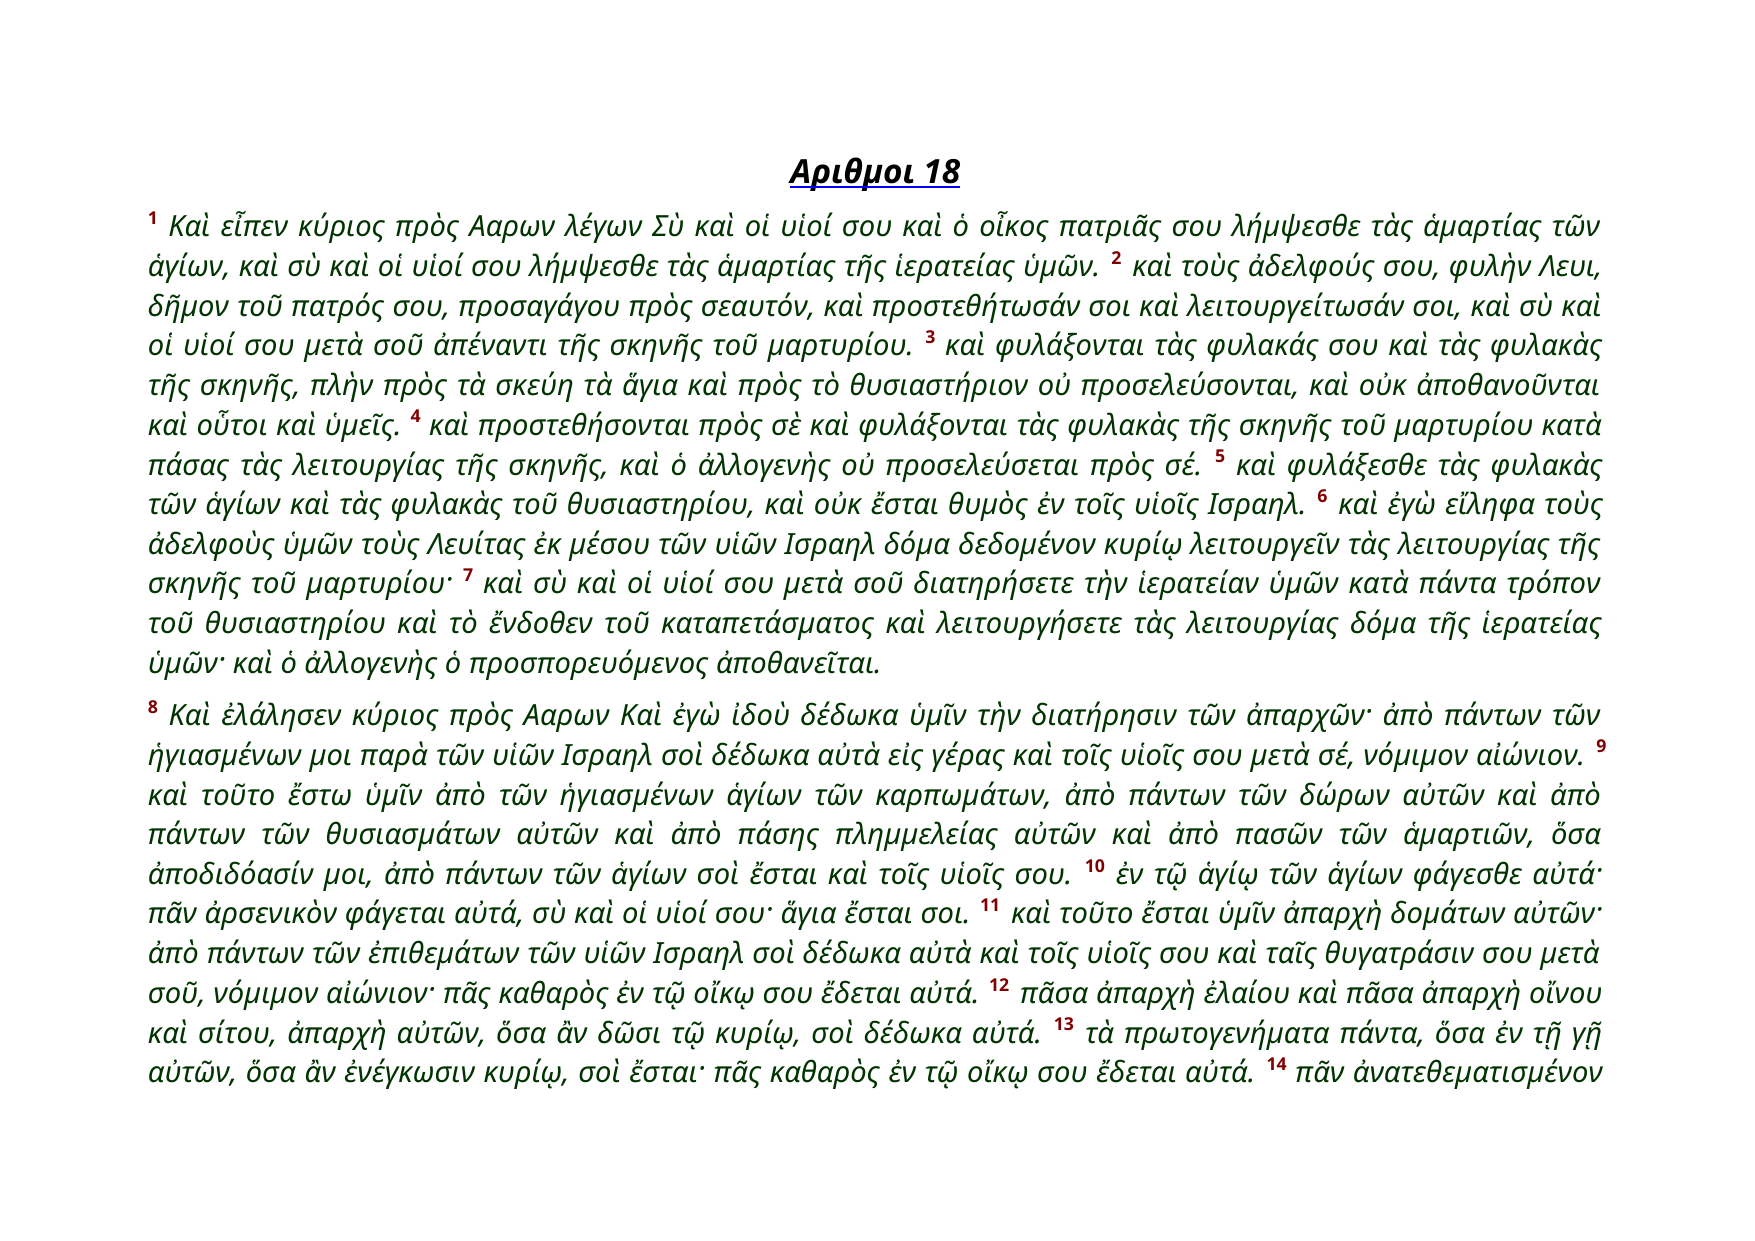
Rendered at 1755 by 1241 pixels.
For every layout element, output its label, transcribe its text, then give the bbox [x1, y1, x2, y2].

text Αριθμοι 18 [148, 148, 1606, 193]
text 8 Καὶ ἐλάλησεν κύριος πρὸς Ααρων Καὶ ἐγὼ ἰδοὺ δέδωκα ὑμῖν τὴν διατήρησιν τῶν ἀπαρχῶν· ἀπὸ πάντων τῶν ἡγιασμένων μοι παρὰ τῶν υἱῶν Ισραηλ σοὶ δέδωκα αὐτὰ εἰς γέρας καὶ τοῖς υἱοῖς σου μετὰ σέ, νόμιμον αἰώνιον. 9 καὶ τοῦτο ἔστω ὑμῖν ἀπὸ τῶν ἡγιασμένων ἁγίων τῶν καρπωμάτων, ἀπὸ πάντων τῶν δώρων αὐτῶν καὶ ἀπὸ πάντων τῶν θυσιασμάτων αὐτῶν καὶ ἀπὸ πάσης πλημμελείας αὐτῶν καὶ ἀπὸ πασῶν τῶν ἁμαρτιῶν, ὅσα ἀποδιδόασίν μοι, ἀπὸ πάντων τῶν ἁγίων σοὶ ἔσται καὶ τοῖς υἱοῖς σου. 10 ἐν τῷ ἁγίῳ τῶν ἁγίων φάγεσθε αὐτά· πᾶν ἀρσενικὸν φάγεται αὐτά, σὺ καὶ οἱ υἱοί σου· ἅγια ἔσται σοι. 11 καὶ τοῦτο ἔσται ὑμῖν ἀπαρχὴ δομάτων αὐτῶν· ἀπὸ πάντων τῶν ἐπιθεμάτων τῶν υἱῶν Ισραηλ σοὶ δέδωκα αὐτὰ καὶ τοῖς υἱοῖς σου καὶ ταῖς θυγατράσιν σου μετὰ σοῦ, νόμιμον αἰώνιον· πᾶς καθαρὸς ἐν τῷ οἴκῳ σου ἔδεται αὐτά. 12 πᾶσα ἀπαρχὴ ἐλαίου καὶ πᾶσα ἀπαρχὴ οἴνου καὶ σίτου, ἀπαρχὴ αὐτῶν, ὅσα ἂν δῶσι τῷ κυρίῳ, σοὶ δέδωκα αὐτά. 13 τὰ πρωτογενήματα πάντα, ὅσα ἐν τῇ γῇ αὐτῶν, ὅσα ἂν ἐνέγκωσιν κυρίῳ, σοὶ ἔσται· πᾶς καθαρὸς ἐν τῷ οἴκῳ σου ἔδεται αὐτά. 14 πᾶν ἀνατεθεματισμένον [148, 694, 1606, 1091]
text 1 Καὶ εἶπεν κύριος πρὸς Ααρων λέγων Σὺ καὶ οἱ υἱοί σου καὶ ὁ οἶκος πατριᾶς σου λήμψεσθε τὰς ἁμαρτίας τῶν ἁγίων, καὶ σὺ καὶ οἱ υἱοί σου λήμψεσθε τὰς ἁμαρτίας τῆς ἱερατείας ὑμῶν. 2 καὶ τοὺς ἀδελφούς σου, φυλὴν Λευι, δῆμον τοῦ πατρός σου, προσαγάγου πρὸς σεαυτόν, καὶ προστεθήτωσάν σοι καὶ λειτουργείτωσάν σοι, καὶ σὺ καὶ οἱ υἱοί σου μετὰ σοῦ ἀπέναντι τῆς σκηνῆς τοῦ μαρτυρίου. 3 καὶ φυλάξονται τὰς φυλακάς σου καὶ τὰς φυλακὰς τῆς σκηνῆς, πλὴν πρὸς τὰ σκεύη τὰ ἅγια καὶ πρὸς τὸ θυσιαστήριον οὐ προσελεύσονται, καὶ οὐκ ἀποθανοῦνται καὶ οὗτοι καὶ ὑμεῖς. 4 καὶ προστεθήσονται πρὸς σὲ καὶ φυλάξονται τὰς φυλακὰς τῆς σκηνῆς τοῦ μαρτυρίου κατὰ πάσας τὰς λειτουργίας τῆς σκηνῆς, καὶ ὁ ἀλλογενὴς οὐ προσελεύσεται πρὸς σέ. 5 καὶ φυλάξεσθε τὰς φυλακὰς τῶν ἁγίων καὶ τὰς φυλακὰς τοῦ θυσιαστηρίου, καὶ οὐκ ἔσται θυμὸς ἐν τοῖς υἱοῖς Ισραηλ. 6 καὶ ἐγὼ εἴληφα τοὺς ἀδελφοὺς ὑμῶν τοὺς Λευίτας ἐκ μέσου τῶν υἱῶν Ισραηλ δόμα δεδομένον κυρίῳ λειτουργεῖν τὰς λειτουργίας τῆς σκηνῆς τοῦ μαρτυρίου· 7 καὶ σὺ καὶ οἱ υἱοί σου μετὰ σοῦ διατηρήσετε τὴν ἱερατείαν ὑμῶν κατὰ πάντα τρόπον τοῦ θυσιαστηρίου καὶ τὸ ἔνδοθεν τοῦ καταπετάσματος καὶ λειτουργήσετε τὰς λειτουργίας δόμα τῆς ἱερατείας ὑμῶν· καὶ ὁ ἀλλογενὴς ὁ προσπορευόμενος ἀποθανεῖται. [148, 206, 1606, 682]
